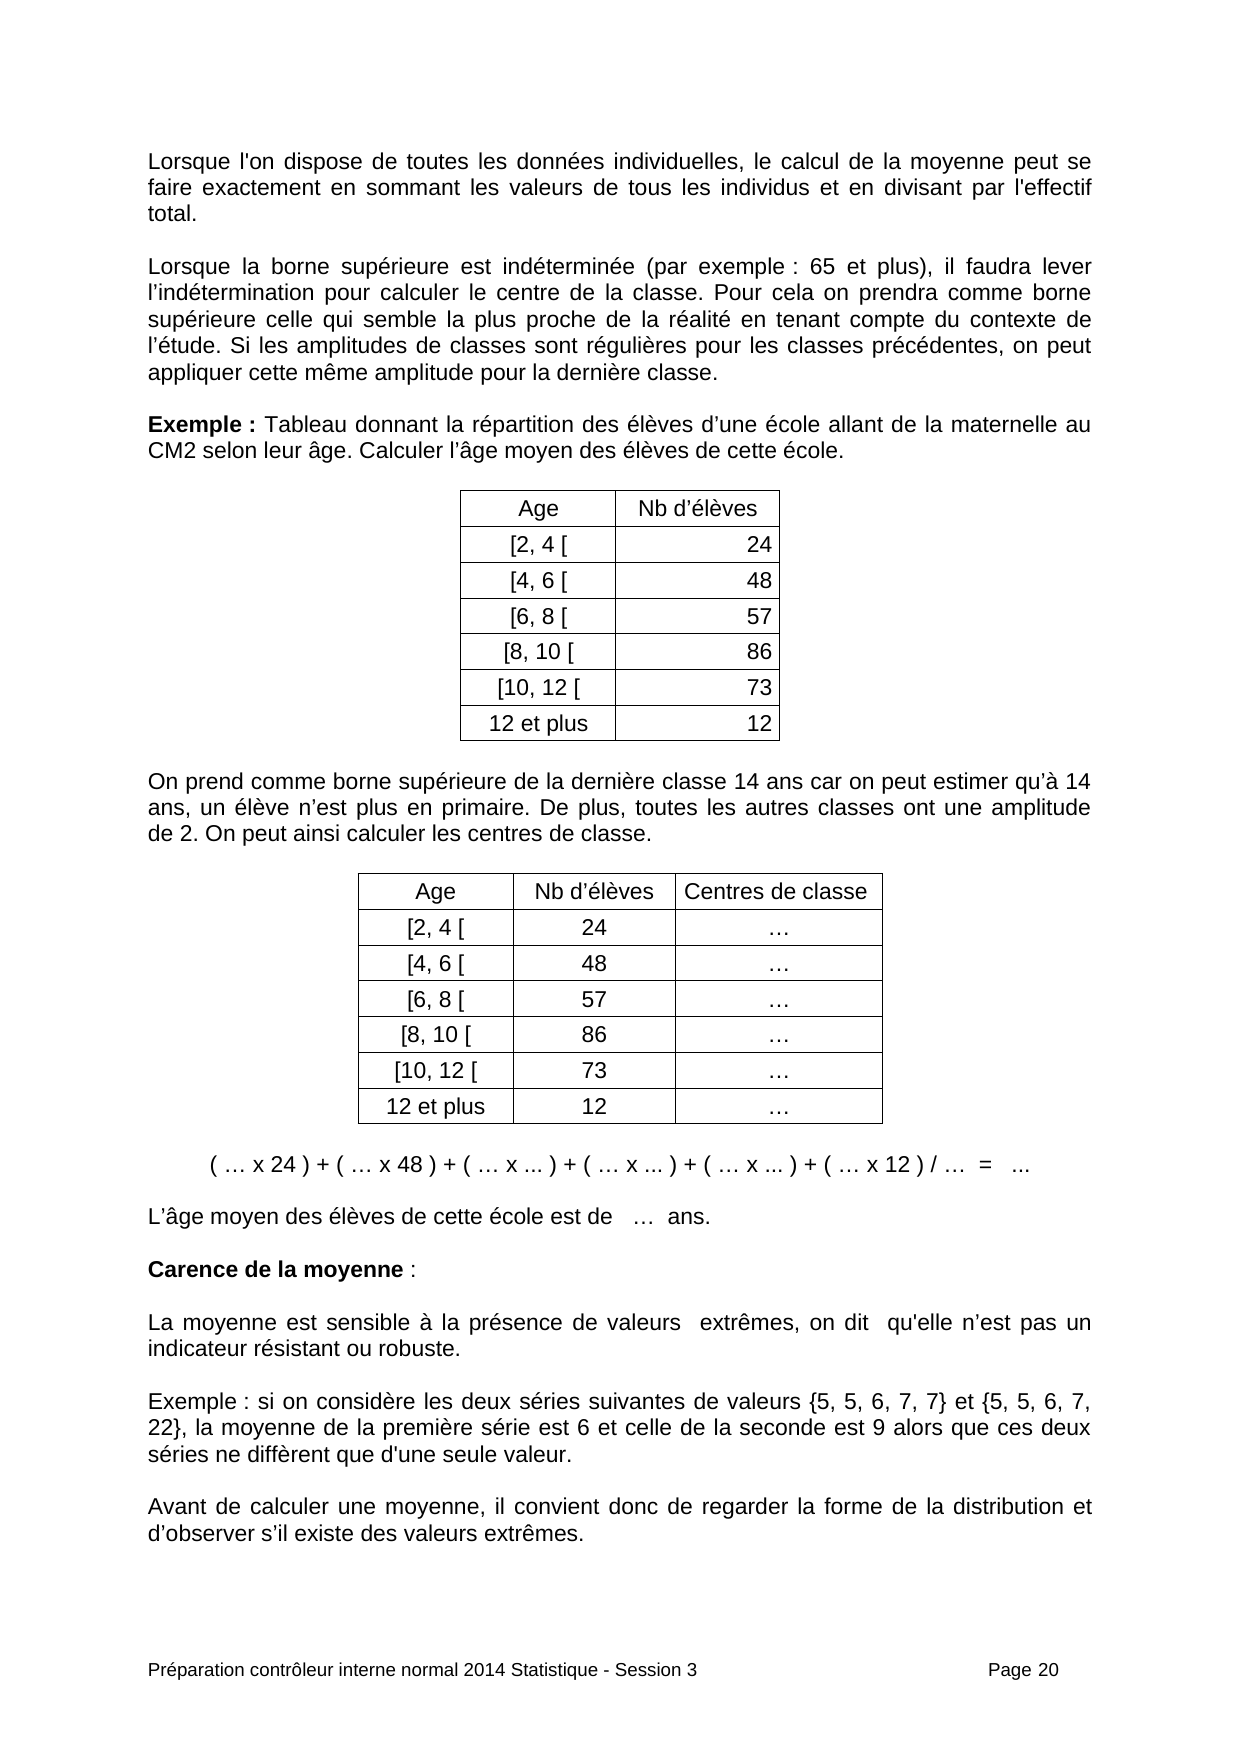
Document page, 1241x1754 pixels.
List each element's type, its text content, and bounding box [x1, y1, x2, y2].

table_cell … [676, 1017, 882, 1052]
table_cell [8, 10 [ [461, 634, 615, 669]
text La moyenne est sensible à la présence de valeurs extrêmes, on dit qu'elle n’est pas un indicateur résistant ou robuste. [148, 1309, 1093, 1361]
table_cell 57 [514, 981, 675, 1016]
table_cell [2, 4 [ [359, 910, 513, 944]
table_cell 24 [514, 910, 675, 944]
table_cell … [676, 946, 882, 980]
table_cell [6, 8 [ [461, 599, 615, 633]
table_cell … [676, 1089, 882, 1123]
table_cell 12 et plus [359, 1089, 513, 1123]
table_cell 73 [616, 670, 779, 704]
text Carence de la moyenne : [148, 1256, 1093, 1282]
table_cell [4, 6 [ [359, 946, 513, 980]
text L’âge moyen des élèves de cette école est de … ans. [148, 1203, 1093, 1230]
text On prend comme borne supérieure de la dernière classe 14 ans car on peut estimer qu’à 14 ans, un élève n’est plus en primaire. De plus, toutes les autres classes ont une amplitude de 2. On peut ainsi calculer les centres de classe. [148, 768, 1093, 847]
table_cell [6, 8 [ [359, 981, 513, 1016]
table_cell 12 et plus [461, 706, 615, 740]
text Exemple : si on considère les deux séries suivantes de valeurs {5, 5, 6, 7, 7} et {5, 5, 6, 7, 22}, la moyenne de la première série est 6 et celle de la seconde est 9 alors que ces deux séries ne diffèrent que d'une seule valeur. [148, 1388, 1093, 1467]
table_cell … [676, 981, 882, 1016]
table_cell 12 [514, 1089, 675, 1123]
table_header Nb d’élèves [514, 874, 675, 909]
table_cell [10, 12 [ [461, 670, 615, 704]
table_header Age [359, 874, 513, 909]
table_header Centres de classe [676, 874, 882, 909]
table_cell [10, 12 [ [359, 1053, 513, 1087]
text Avant de calculer une moyenne, il convient donc de regarder la forme de la distribution et d’observer s’il existe des valeurs extrêmes. [148, 1493, 1093, 1546]
table_cell [4, 6 [ [461, 563, 615, 597]
table_cell 48 [514, 946, 675, 980]
text ( … x 24 ) + ( … x 48 ) + ( … x ... ) + ( … x ... ) + ( … x ... ) + ( … x 12 ) / … = ... [148, 1151, 1093, 1177]
text Exemple : Tableau donnant la répartition des élèves d’une école allant de la maternelle au CM2 selon leur âge. Calculer l’âge moyen des élèves de cette école. [148, 411, 1093, 464]
table_header Age [461, 491, 615, 526]
table_cell 57 [616, 599, 779, 633]
table_cell 86 [616, 634, 779, 669]
table_cell [8, 10 [ [359, 1017, 513, 1052]
table_cell … [676, 910, 882, 944]
text Lorsque l'on dispose de toutes les données individuelles, le calcul de la moyenne peut se faire exactement en sommant les valeurs de tous les individus et en divisant par l'effectif total. [148, 148, 1093, 227]
table_cell 12 [616, 706, 779, 740]
table_cell [2, 4 [ [461, 527, 615, 562]
table_cell 24 [616, 527, 779, 562]
text Lorsque la borne supérieure est indéterminée (par exemple : 65 et plus), il faudra lever l’indétermination pour calculer le centre de la classe. Pour cela on prendra comme borne supérieure celle qui semble la plus proche de la réalité en tenant compte du contexte de l’étude. Si les amplitudes de classes sont régulières pour les classes précédentes, on peut appliquer cette même amplitude pour la dernière classe. [148, 253, 1093, 385]
table_cell 73 [514, 1053, 675, 1087]
table_cell 48 [616, 563, 779, 597]
table_cell … [676, 1053, 882, 1087]
table_cell 86 [514, 1017, 675, 1052]
table_header Nb d’élèves [616, 491, 779, 526]
